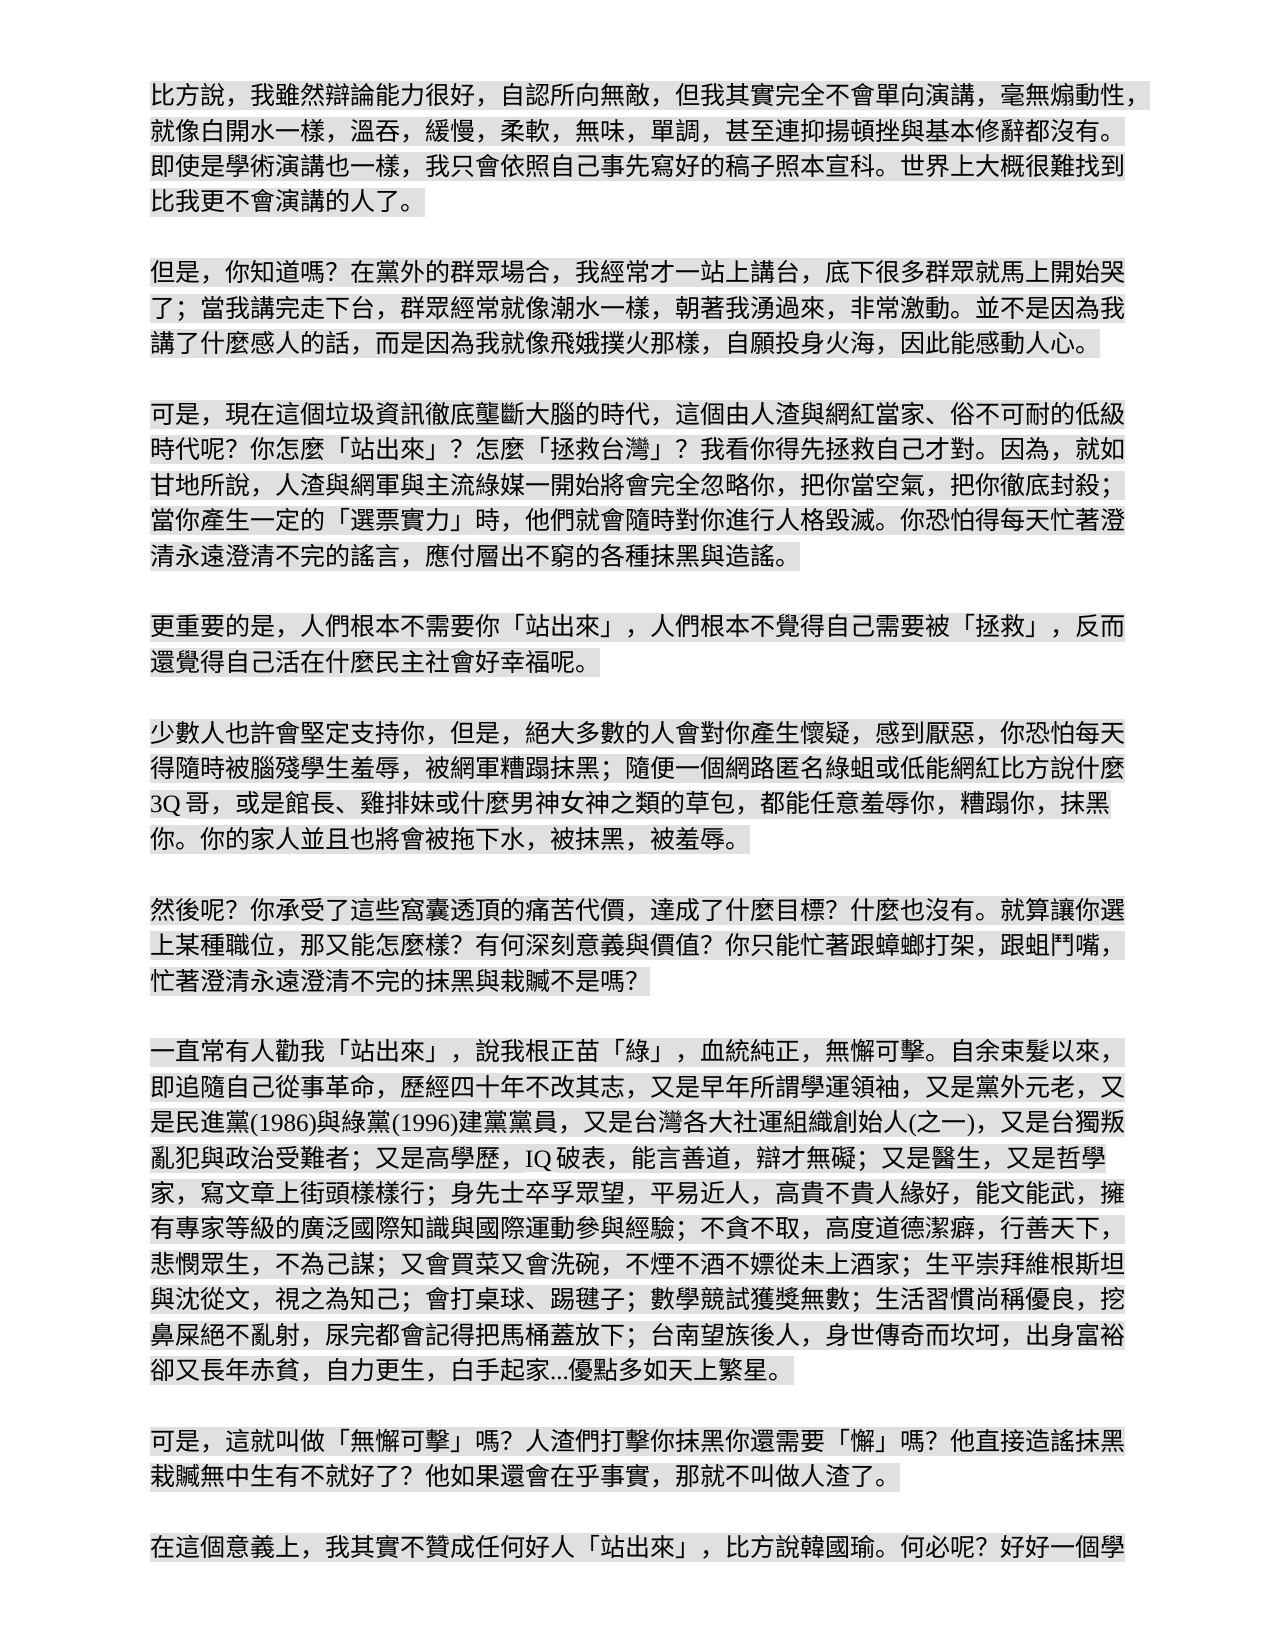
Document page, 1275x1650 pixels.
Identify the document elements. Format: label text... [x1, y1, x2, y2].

text 鬼島還有人性和理性嗎？(三) 陳真 2021. 02. 01. 幾年前搬來高雄，買了一間十多年的中古屋，就在高雄最精華地段的美術館附近，原因無它，因為這地方相對比較乾淨整齊，而且有一大片公園。我家在高樓層，平常去陽台看風景並不需要急著隨手關門，因為蚊子很難飛這麼高。可是，這幾天卻被蚊子咬得連續好幾天沒法睡。現在是冬天，哪來這麼多蚊子？ 而且，最近不是一連串寒流來襲嗎，僅僅兩天的氣候放暖，居然就跑出這麼多蚊子。夏天一來，豈不是完蛋？過去幾年都沒有蚊子，怎麼今年連冬天都這麼多蚊蟲？還好很久沒下雨，要不然，如果依照美術館附近「第三世界」般亂七八糟、毫無安全考量的施工狀況，到處是坑洞、雜物與垃圾，就像戰爭場景，一旦下雨，蚊子勢必氾濫成災。 藉此只是想說，人渣們「光復」了高雄，是不是就從此高枕無憂，想怎麼扯爛污就怎麼扯爛污，想怎麼擺爛就怎麼擺爛？想怎麼貪贓枉法就怎麼貪贓枉法？事實顯然就是這樣。對付韓國瑜就是無時無刻百般抹黑，無中生有，造謠生事，對待「自己人」就完全自由了，想怎麼幹都行，而且百般吹捧；像陳什麼邁的，那麼苛薄傲慢囂張無情高高在上的一個人，卻捧成它媽的什麼「暖男」，完全就是睜眼說瞎話。 高雄其實就跟台南一樣，市政毫無基本作為，滿意度卻永遠一百分。南部這些綠油油的城市，包括屏東，基本上就像活在文明的界線之外那種感覺，相當「蠻荒」，缺乏現代文化意識，顏色與利益分贓幾乎凌駕了一切善惡是非；綠油油的民眾就像古時候的臣民那樣，絕對效忠於皇室。 時局若此，常感無言。 【後記】 常有人說我為什麼不再「站出來」「拯救台灣」？意思是說，為什麼我不再「站出來」投入政治，成為一名公眾人物？反而儘可能避免鎂光燈，避免成為公眾人物？這個質疑，應該分兩部份來講，首先，我並沒有「站出來」的問題，因為我始終不曾「縮回去」，只是我「站出來」的方式跟黨外時代不一樣而已。 至於避免成為公眾人物，確實如此。原因是什麼？其實是一種純粹個人的「存在」(existential) 意義問題。我沒法用簡單的話說明，這世上說不定只有三、五個人才會相信或理解。哪三、五個人呢？學姐是其一，范光棣應該也是其一，至於其他朋友，我不知道他們是否了解或相信。曾有位哲學家，如此形容維根斯坦，說他「終其一生，儘可能避免成為公眾人物」，我心亦如是。 這部份有點「形而上」的「存在」問題，就跳過不說了，姑且光說「形而下」的東西： 威權時代，我並不介意什麼演講啦、開記者會啦、成立團體、組織群眾啦，或是到處串聯與抗爭等等等這些作為，因為我知道當我這樣做的時候是有意義的。為什麼呢？因為在那樣一種恐怖肅殺的年代，誰敢吭聲，誰就倒大楣，甚至小命難保。當幾乎所有人都飽受極度的威嚇恐懼而根本不敢出聲時，你只要敢於不要命，敢公開說兩句，你馬上就會造成很大的衝擊，對既有的權力體制產生一定的殺傷力。 比方說，我雖然辯論能力很好，自認所向無敵，但我其實完全不會單向演講，毫無煽動性，就像白開水一樣，溫吞，緩慢，柔軟，無味，單調，甚至連抑揚頓挫與基本修辭都沒有。即使是學術演講也一樣，我只會依照自己事先寫好的稿子照本宣科。世界上大概很難找到比我更不會演講的人了。 但是，你知道嗎？在黨外的群眾場合，我經常才一站上講台，底下很多群眾就馬上開始哭了；當我講完走下台，群眾經常就像潮水一樣，朝著我湧過來，非常激動。並不是因為我講了什麼感人的話，而是因為我就像飛娥撲火那樣，自願投身火海，因此能感動人心。 可是，現在這個垃圾資訊徹底壟斷大腦的時代，這個由人渣與網紅當家、俗不可耐的低級時代呢？你怎麼「站出來」？怎麼「拯救台灣」？我看你得先拯救自己才對。因為，就如甘地所說，人渣與網軍與主流綠媒一開始將會完全忽略你，把你當空氣，把你徹底封殺；當你產生一定的「選票實力」時，他們就會隨時對你進行人格毀滅。你恐怕得每天忙著澄清永遠澄清不完的謠言，應付層出不窮的各種抹黑與造謠。 更重要的是，人們根本不需要你「站出來」，人們根本不覺得自己需要被「拯救」，反而還覺得自己活在什麼民主社會好幸福呢。 少數人也許會堅定支持你，但是，絕大多數的人會對你產生懷疑，感到厭惡，你恐怕每天得隨時被腦殘學生羞辱，被網軍糟蹋抹黑；隨便一個網路匿名綠蛆或低能網紅比方說什麼3Q哥，或是館長、雞排妹或什麼男神女神之類的草包，都能任意羞辱你，糟蹋你，抹黑你。你的家人並且也將會被拖下水，被抹黑，被羞辱。 然後呢？你承受了這些窩囊透頂的痛苦代價，達成了什麼目標？什麼也沒有。就算讓你選上某種職位，那又能怎麼樣？有何深刻意義與價值？你只能忙著跟蟑螂打架，跟蛆鬥嘴，忙著澄清永遠澄清不完的抹黑與栽贓不是嗎？ 一直常有人勸我「站出來」，說我根正苗「綠」，血統純正，無懈可擊。自余束髮以來，即追隨自己從事革命，歷經四十年不改其志，又是早年所謂學運領袖，又是黨外元老，又是民進黨(1986)與綠黨(1996)建黨黨員，又是台灣各大社運組織創始人(之一)，又是台獨叛亂犯與政治受難者；又是高學歷，IQ破表，能言善道，辯才無礙；又是醫生，又是哲學家，寫文章上街頭樣樣行；身先士卒孚眾望，平易近人，高貴不貴人緣好，能文能武，擁有專家等級的廣泛國際知識與國際運動參與經驗；不貪不取，高度道德潔癖，行善天下，悲憫眾生，不為己謀；又會買菜又會洗碗，不煙不酒不嫖從未上酒家；生平崇拜維根斯坦與沈從文，視之為知己；會打桌球、踢毽子；數學競試獲獎無數；生活習慣尚稱優良，挖鼻屎絕不亂射，尿完都會記得把馬桶蓋放下；台南望族後人，身世傳奇而坎坷，出身富裕卻又長年赤貧，自力更生，白手起家...優點多如天上繁星。 可是，這就叫做「無懈可擊」嗎？人渣們打擊你抹黑你還需要「懈」嗎？他直接造謠抹黑栽贓無中生有不就好了？他如果還會在乎事實，那就不叫做人渣了。 在這個意義上，我其實不贊成任何好人「站出來」，比方說韓國瑜。何必呢？好好一個學養俱佳文采豐盛、有為有守、悲天憫人的政治家，台灣政壇大概也只有陳定南可以與之相比，卻居然被抹黑成惡棍、草包，抹黑成低能智障與人渣，到處被鄙視被嘲笑被羞辱。 然後呢？你能「拯救」什麼？你連自己最基本的人格與榮譽都拯救不了不是嗎？承受如此毀滅性的人格代價，你又能達成什麼目標？你連好不容易選上的職位，沒幾天就又被人渣們給「光復」了。 一個完全受制於美、日主子的社會，一個殖民小島，每天玩著「茶壺裏的風暴」，費這麼大的力氣，為了勝選，必須刻意模糊公義是非與基本理念，進行極其有限的權力爭奪，有意義嗎？台灣所謂「總統」，就如阿扁所說，不過就是「美軍在台軍政府」的一個執行者，「隨便一個AIT人員都能對你頤指氣使」。 二十年前，面對人渣黨的無惡不作，我寫過一系列文章叫做《選舉不是惟一的路》，意思大約就是這樣。並非說選舉或權力全然無用，而是說，這樣一種社會，道德崩盤，價值解體，方方面面的折騰實在太低級，太窩囊，太缺乏意義。尤其是當媒體與教育掌握在「他們」手上時，公義與價值、道德與理性蕩然無存，剩下的就只是一種缺乏內涵、無甚意義甚至齷齪不堪的的權力爭奪與分贓。 哪天，如果需要烈士，我會願意再「站出來」。但是，如果「站出來」就只是跟蟑螂打架，跟蛆鬥嘴，跟低能網紅比賽大小聲，然後搞得自己滿身污泥，臭不可聞，我不知道這樣一種「站出來」有何意義可言？我們並不是怕蛆怕蟑螂，而是我們跟他們根本不對等，根本不應該站到同一個平面上。要打，也該打這些危害社會的昆蟲背後的主子才對。 當然，我還是很欽佩像韓國瑜那樣一種願意「站出來」選舉，願意讓人渣糟蹋的自我犧牲，但是，選舉或奪權若要有所價值，那就是應該藉此宣揚並站穩根本理念才對，而不是為了勝選，總是得迎合主流老講些違反事實的反中濫調或什麼「捍衛台灣主權」之類的蠢話屁話。如果要反中，如果要捍衛什麼台灣主權卻爭相當美國人與日本人的狗，那就直接投票給人渣黨不就好了？何必選你？ 為了取得權力或保有權力而放棄根本價值與理念是錯的，那只是讓台灣社會永遠在瑣瑣碎碎的權力爭奪中持續沉淪而根本看不到將來。 退而求其次，就算僅僅只是在一種島內意義上的政治改革，也絕不是什麼「路平燈亮」之類的施政，更不是講究什麼「興利不除弊」的所謂「和諧」，反而是應該傾全力抓弊除奸，有多少弊案就抓多少人，讓政治清明。如果只是要鋪橋造路，找個技術人員來當領導就行。 [150, 75, 1125, 1562]
